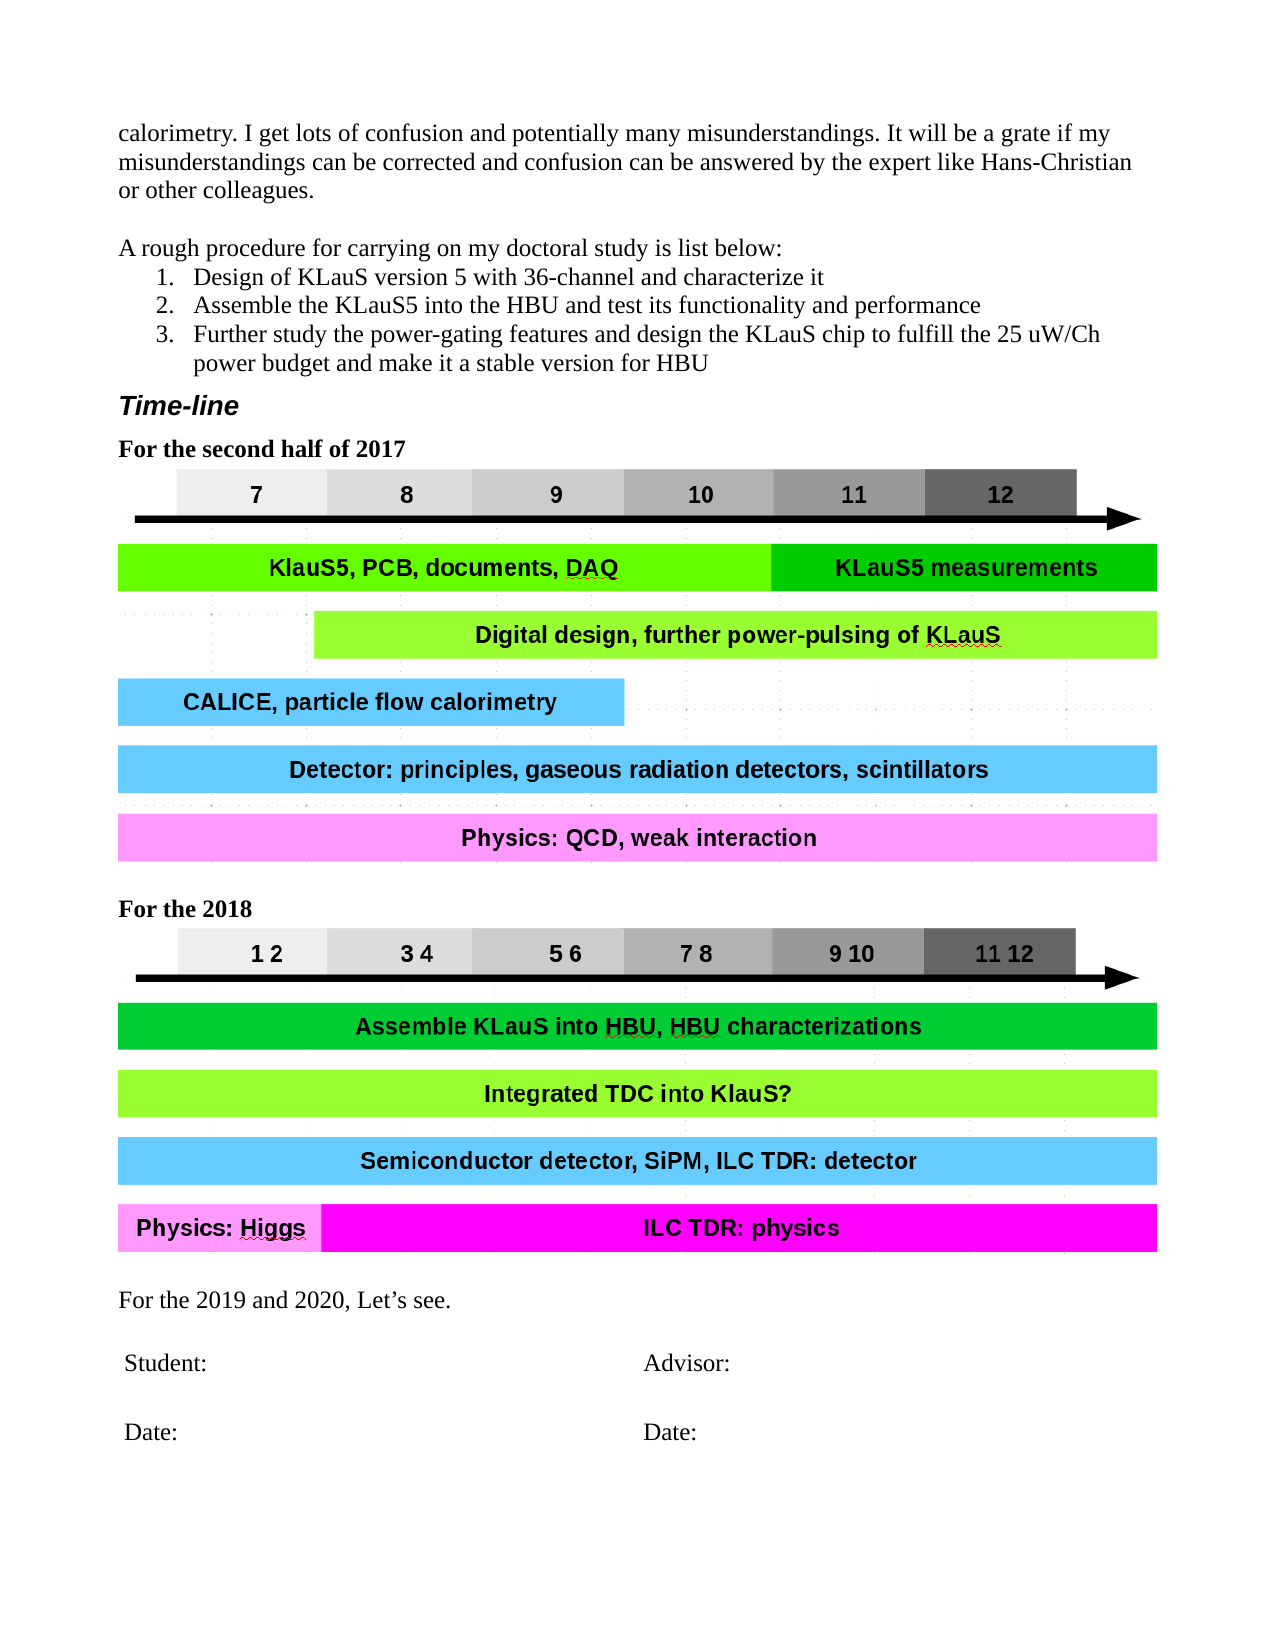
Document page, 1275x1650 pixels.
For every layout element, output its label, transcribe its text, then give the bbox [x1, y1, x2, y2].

list Assemble the KLauS5 into the HBU and test its functionality and performance [156, 291, 1157, 319]
list Design of KLauS version 5 with 36-channel and characterize it [156, 262, 1157, 291]
table_cell Date: [118, 1411, 637, 1452]
text For the second half of 2017 [118, 434, 1157, 462]
text A rough procedure for carrying on my doctoral study is list below: [118, 233, 1157, 262]
table_header Advisor: [638, 1343, 1157, 1411]
list Further study the power-gating features and design the KLauS chip to fulfill the 25 uW/Ch power budget and make it a stable version for HBU [156, 319, 1157, 377]
picture [118, 923, 1157, 1257]
table_header Student: [118, 1343, 637, 1411]
picture [118, 462, 1157, 866]
table_cell Date: [638, 1411, 1157, 1452]
text calorimetry. I get lots of confusion and potentially many misunderstandings. It will be a grate if my misunderstandings can be corrected and confusion can be answered by the expert like Hans-Christian or other colleagues. [118, 118, 1157, 204]
text For the 2019 and 2020, Let’s see. [118, 1285, 1157, 1314]
text For the 2018 [118, 894, 1157, 923]
subtitle Time-line [118, 389, 1157, 421]
